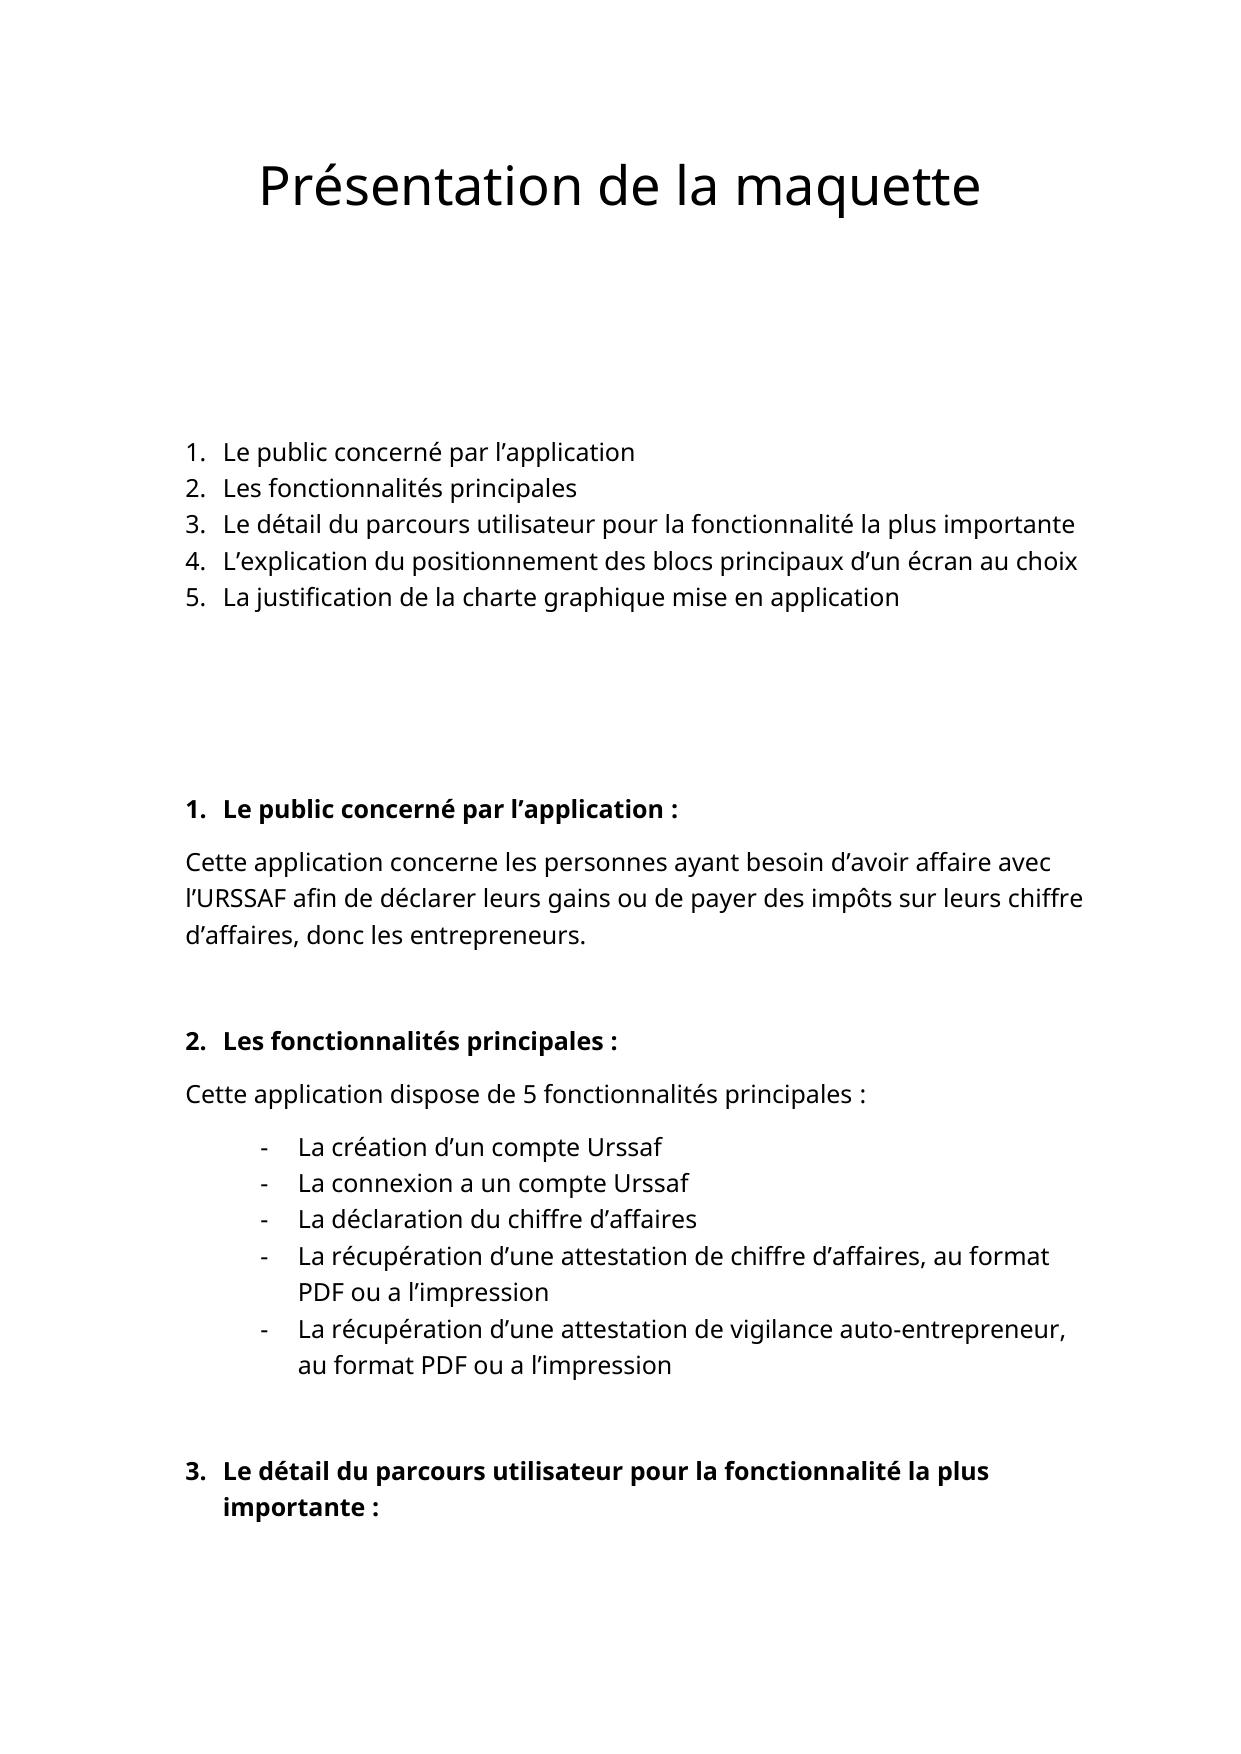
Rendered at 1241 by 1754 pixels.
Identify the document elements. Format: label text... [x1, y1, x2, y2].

list La récupération d’une attestation de vigilance auto-entrepreneur, au format PDF ou a l’impression [260, 1311, 1093, 1382]
list La connexion a un compte Urssaf [260, 1166, 1093, 1200]
list La création d’un compte Urssaf [260, 1129, 1093, 1163]
list Le public concerné par l’application : [185, 792, 1093, 826]
list La récupération d’une attestation de chiffre d’affaires, au format PDF ou a l’impression [260, 1238, 1093, 1309]
text Présentation de la maquette [148, 148, 1093, 221]
text Cette application dispose de 5 fonctionnalités principales : [185, 1076, 1093, 1111]
list Les fonctionnalités principales : [185, 1023, 1093, 1057]
list L’explication du positionnement des blocs principaux d’un écran au choix [185, 543, 1093, 577]
list Le détail du parcours utilisateur pour la fonctionnalité la plus importante : [185, 1454, 1093, 1524]
list Les fonctionnalités principales [185, 471, 1093, 504]
list Le détail du parcours utilisateur pour la fonctionnalité la plus importante [185, 507, 1093, 541]
list La déclaration du chiffre d’affaires [260, 1202, 1093, 1236]
list Le public concerné par l’application [185, 434, 1093, 468]
text Cette application concerne les personnes ayant besoin d’avoir affaire avec l’URSSAF afin de déclarer leurs gains ou de payer des impôts sur leurs chiffre d’affaires, donc les entrepreneurs. [185, 845, 1093, 951]
list La justification de la charte graphique mise en application [185, 579, 1093, 614]
